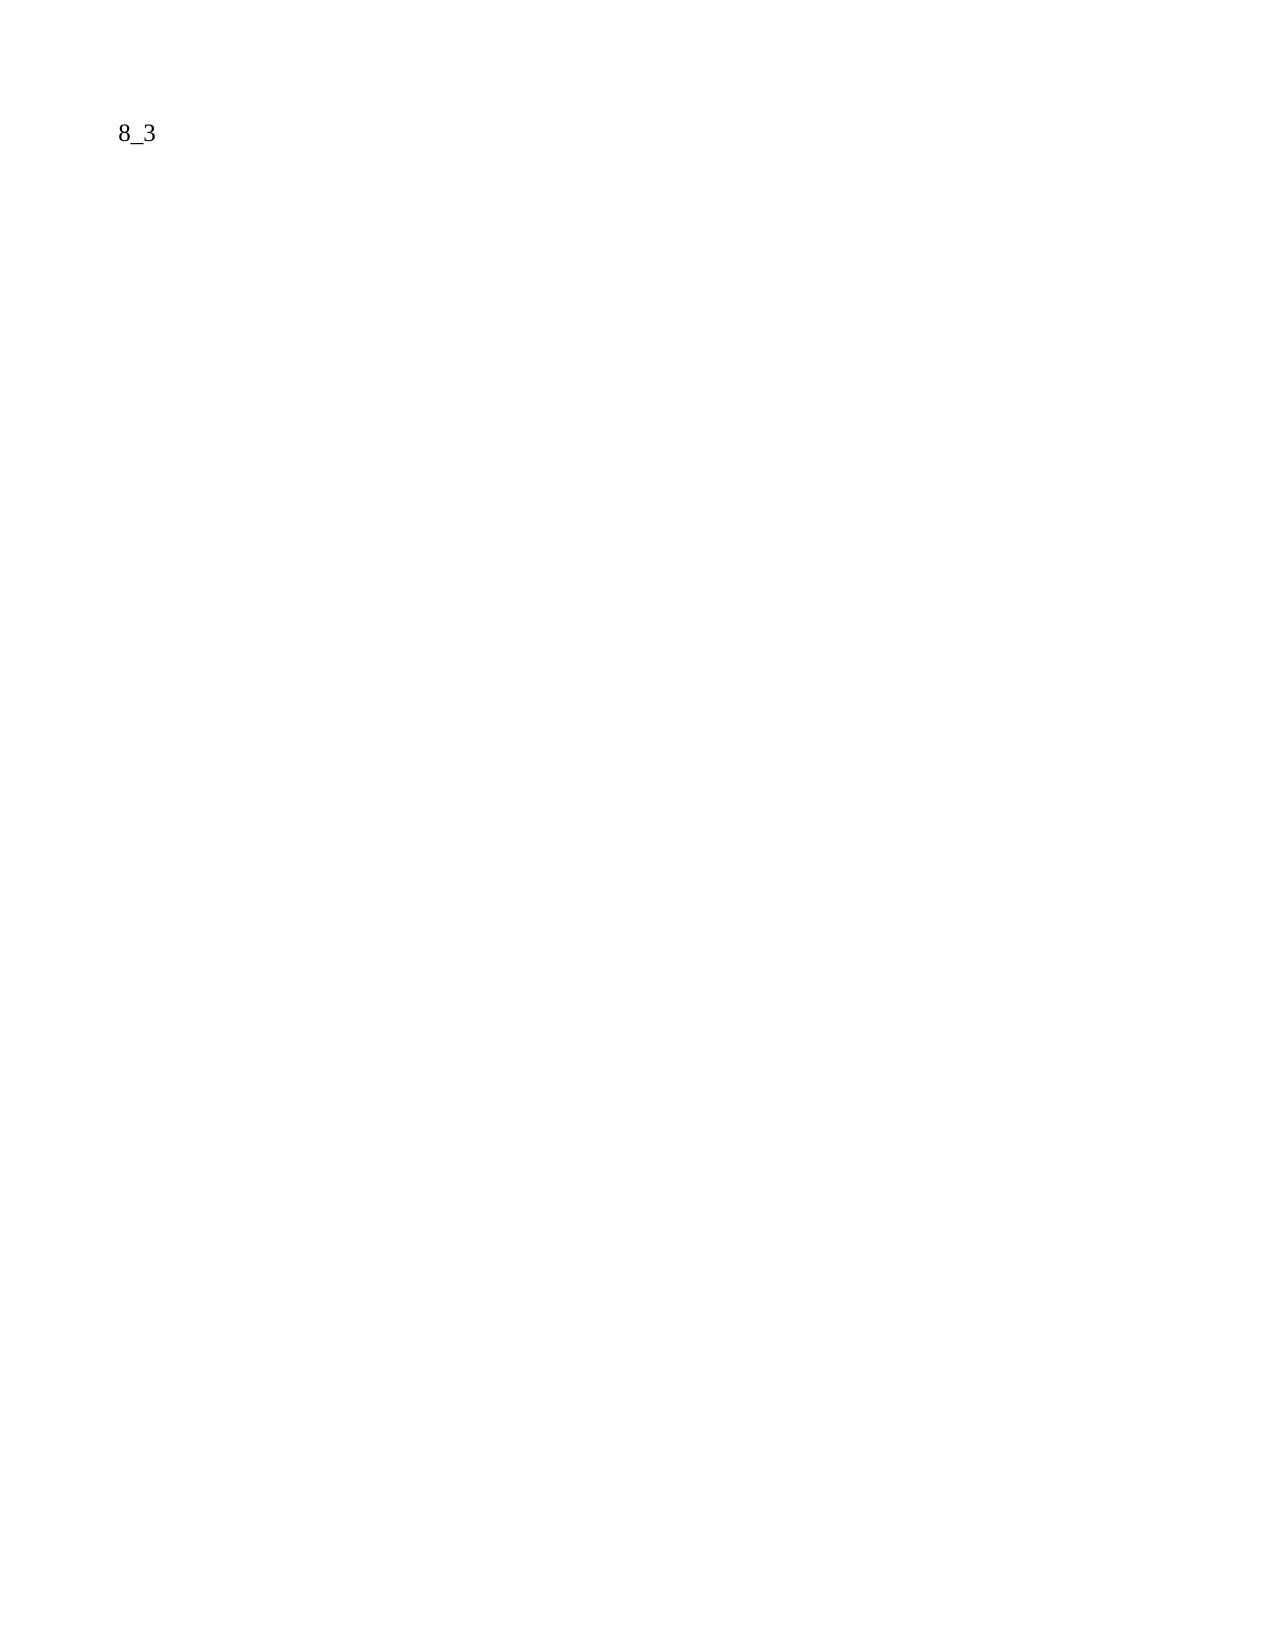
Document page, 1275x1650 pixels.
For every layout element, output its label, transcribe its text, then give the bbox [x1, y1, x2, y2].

text 8_3 [118, 118, 1157, 147]
